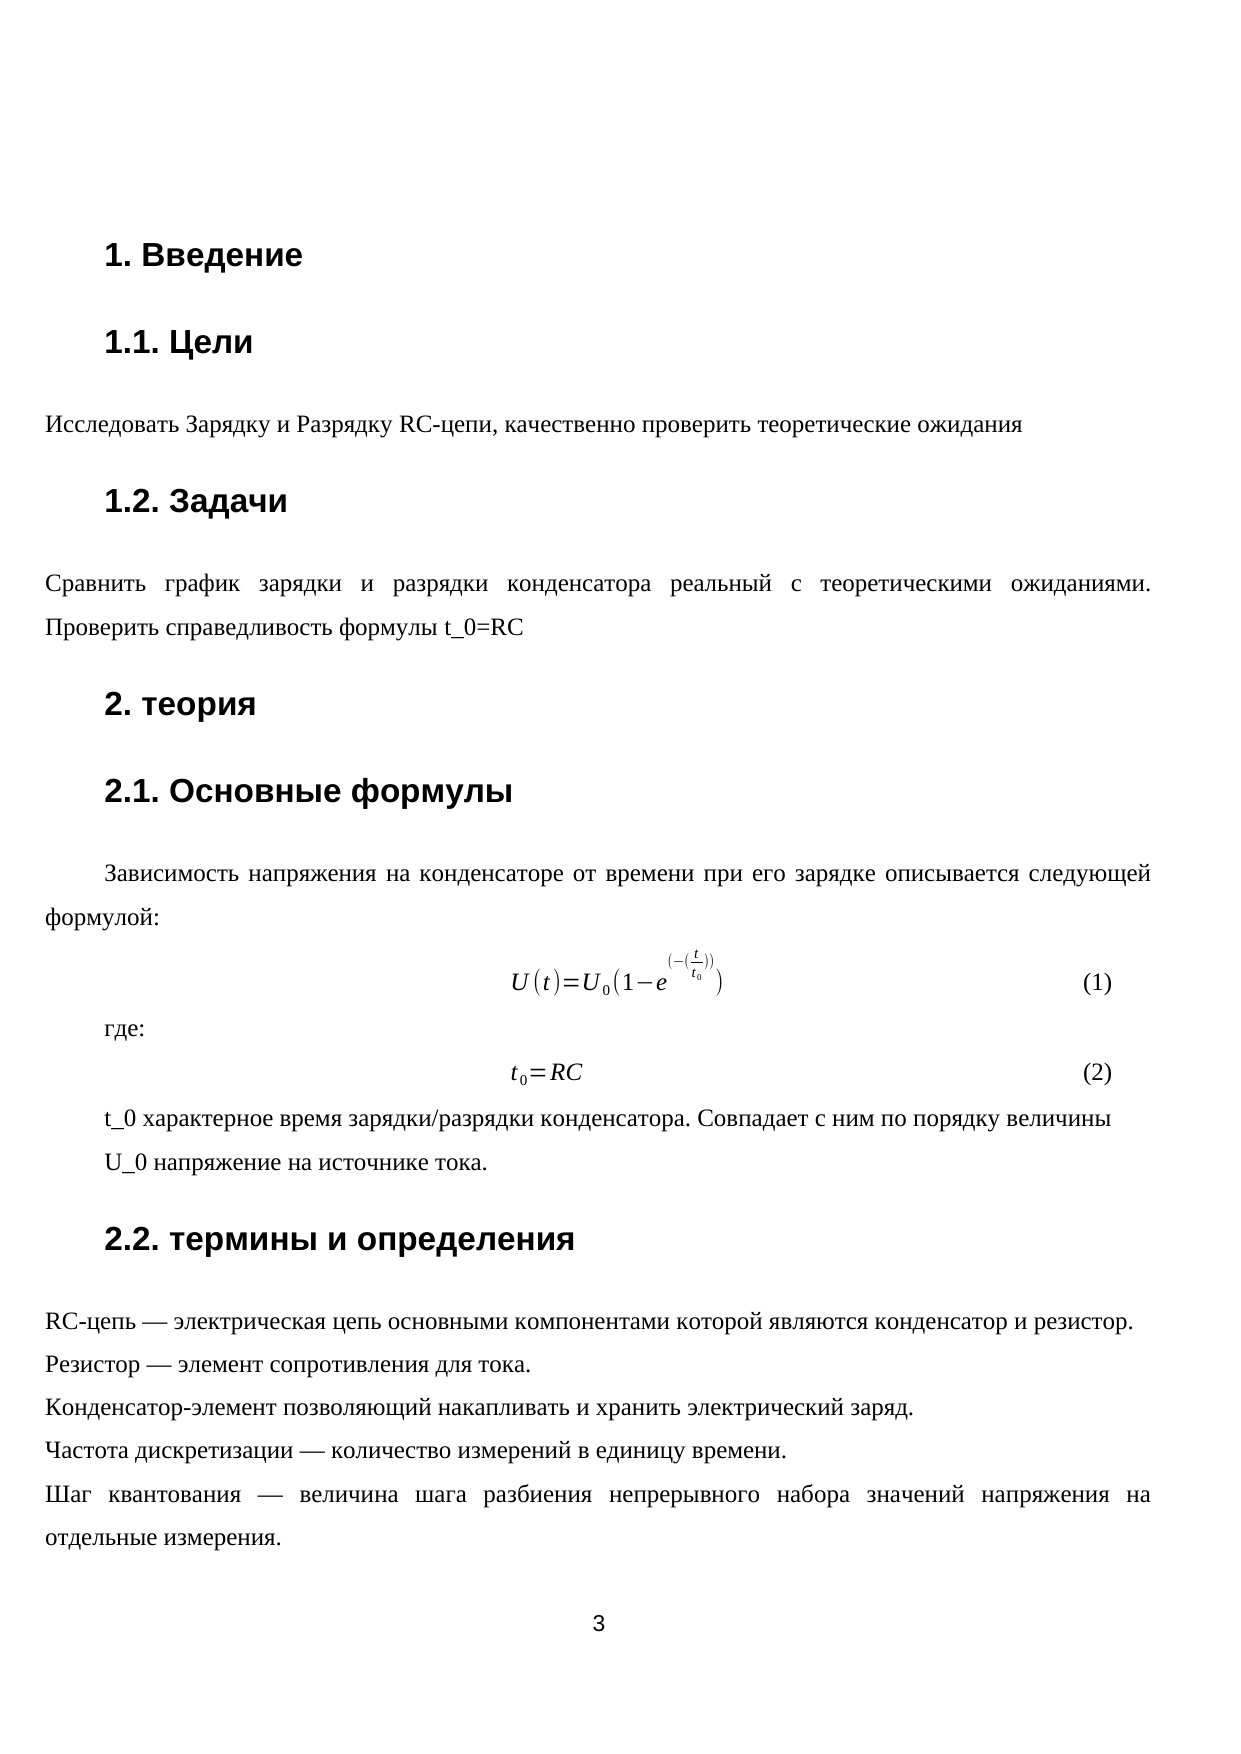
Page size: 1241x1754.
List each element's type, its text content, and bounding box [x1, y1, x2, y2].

subtitle Основные формулы [45, 771, 1152, 810]
subtitle Введение [45, 235, 1152, 273]
subtitle термины и определения [45, 1219, 1152, 1258]
text Сравнить график зарядки и разрядки конденсатора реальный с теоретическими ожиданиями. Проверить справедливость формулы t_0=RC [45, 568, 1152, 640]
text Резистор — элемент сопротивления для тока. [45, 1349, 1152, 1378]
text (1) [45, 945, 1152, 999]
text (2) [45, 1057, 1152, 1089]
subtitle Задачи [45, 481, 1152, 520]
text U_0 напряжение на источнике тока. [45, 1147, 1152, 1175]
text Частота дискретизации — количество измерений в единицу времени. [45, 1436, 1152, 1464]
text Конденсатор-элемент позволяющий накапливать и хранить электрический заряд. [45, 1392, 1152, 1421]
text Исследовать Зарядку и Разрядку RC-цепи, качественно проверить теоретические ожидания [45, 409, 1152, 438]
text t_0 характерное время зарядки/разрядки конденсатора. Совпадает с ним по порядку величины [45, 1103, 1152, 1132]
text RC-цепь — электрическая цепь основными компонентами которой являются конденсатор и резистор. [45, 1306, 1152, 1335]
text Шаг квантования — величина шага разбиения непрерывного набора значений напряжения на отдельные измерения. [45, 1479, 1152, 1551]
text где: [45, 1013, 1152, 1042]
subtitle Цели [45, 322, 1152, 360]
text Зависимость напряжения на конденсаторе от времени при его зарядке описывается следующей формулой: [45, 858, 1152, 930]
subtitle теория [45, 684, 1152, 723]
